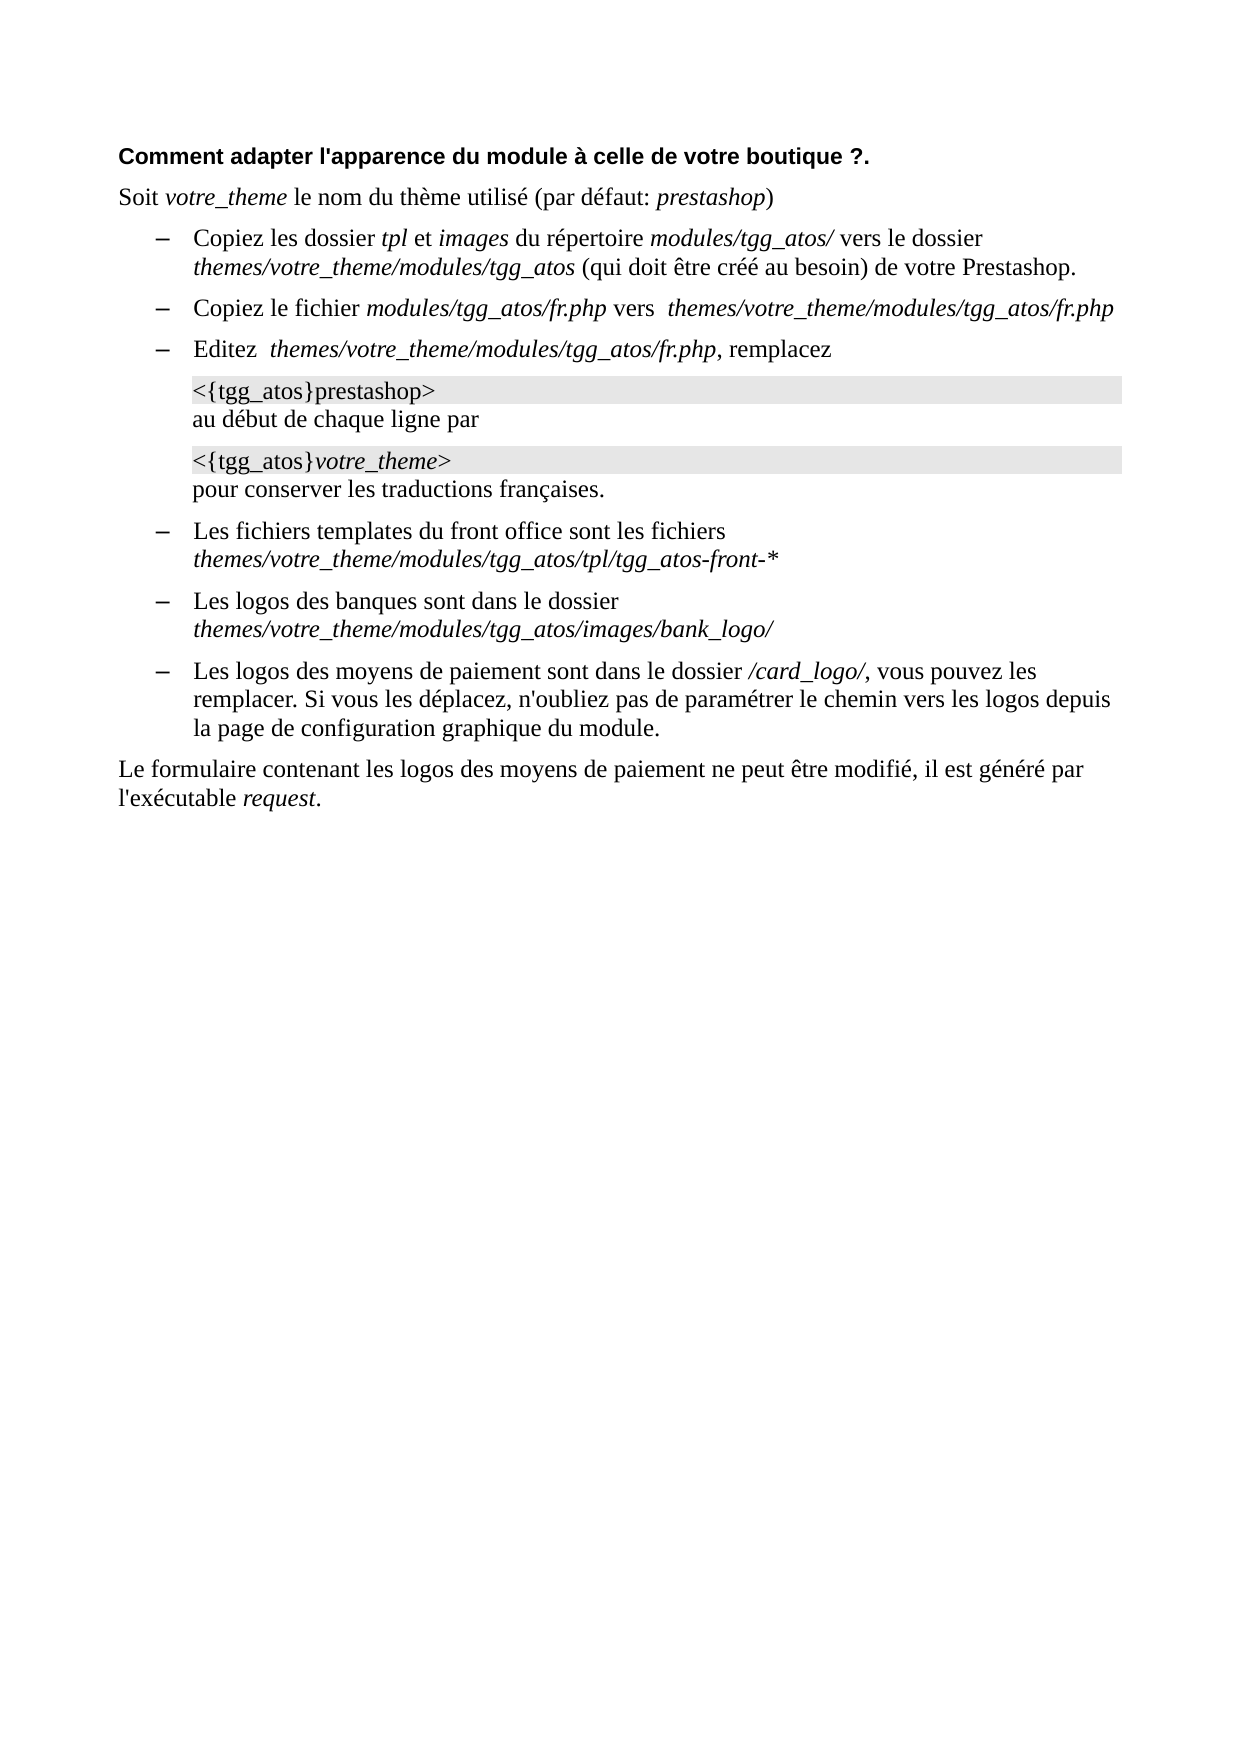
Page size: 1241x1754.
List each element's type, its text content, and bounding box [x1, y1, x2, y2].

text au début de chaque ligne par [192, 404, 1122, 433]
list Les fichiers templates du front office sont les fichiers themes/votre_theme/modules/tgg_atos/tpl/tgg_atos-front-* [156, 516, 1122, 573]
list Copiez le fichier modules/tgg_atos/fr.php vers themes/votre_theme/modules/tgg_atos/fr.php [156, 293, 1122, 322]
text Le formulaire contenant les logos des moyens de paiement ne peut être modifié, il est généré par l'exécutable request. [118, 754, 1122, 812]
subtitle Comment adapter l'apparence du module à celle de votre boutique ?. [118, 143, 1122, 169]
text <{tgg_atos}votre_theme> [192, 446, 1122, 474]
text pour conserver les traductions françaises. [192, 474, 1122, 503]
list Editez themes/votre_theme/modules/tgg_atos/fr.php, remplacez [156, 334, 1122, 363]
list Copiez les dossier tpl et images du répertoire modules/tgg_atos/ vers le dossier themes/votre_theme/modules/tgg_atos (qui doit être créé au besoin) de votre Prestashop. [156, 223, 1122, 281]
list Les logos des moyens de paiement sont dans le dossier /card_logo/, vous pouvez les remplacer. Si vous les déplacez, n'oubliez pas de paramétrer le chemin vers les logos depuis la page de configuration graphique du module. [156, 656, 1122, 742]
list Les logos des banques sont dans le dossier themes/votre_theme/modules/tgg_atos/images/bank_logo/ [156, 586, 1122, 643]
text Soit votre_theme le nom du thème utilisé (par défaut: prestashop) [118, 182, 1122, 211]
text <{tgg_atos}prestashop> [192, 376, 1122, 404]
